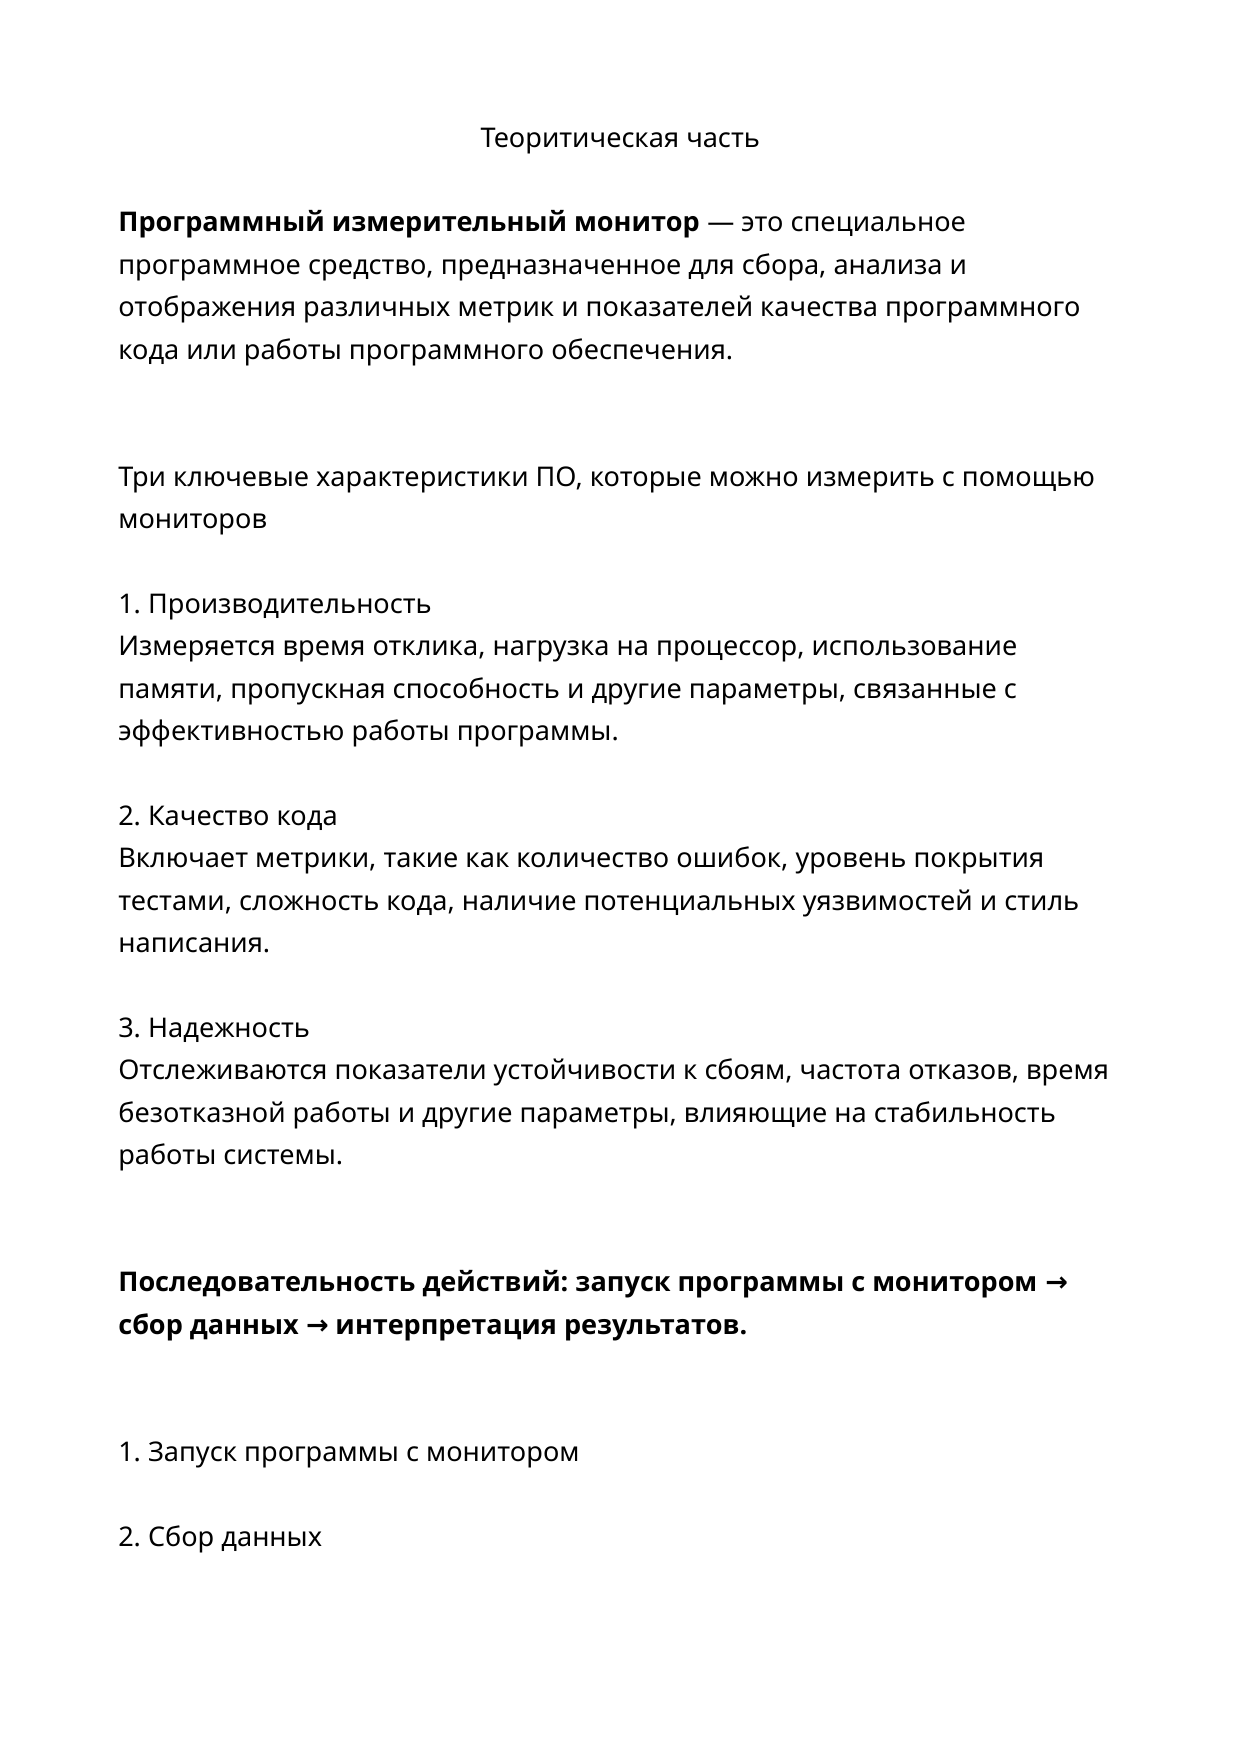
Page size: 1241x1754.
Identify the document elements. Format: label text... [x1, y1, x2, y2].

text Программный измерительный монитор — это специальное программное средство, предназначенное для сбора, анализа и отображения различных метрик и показателей качества программного кода или работы программного обеспечения. [118, 203, 1122, 367]
text Включает метрики, такие как количество ошибок, уровень покрытия тестами, сложность кода, наличие потенциальных уязвимостей и стиль написания. [118, 839, 1122, 961]
text Отслеживаются показатели устойчивости к сбоям, частота отказов, время безотказной работы и другие параметры, влияющие на стабильность работы системы. [118, 1051, 1122, 1172]
text Последовательность действий: запуск программы с монитором → сбор данных → интерпретация результатов. [118, 1263, 1122, 1342]
text 2. Качество кода [118, 796, 1122, 833]
text 3. Надежность [118, 1008, 1122, 1045]
text Измеряется время отклика, нагрузка на процессор, использование памяти, пропускная способность и другие параметры, связанные с эффективностью работы программы. [118, 627, 1122, 748]
text 2. Сбор данных [118, 1517, 1122, 1554]
text 1. Запуск программы с монитором [118, 1432, 1122, 1469]
text Три ключевые характеристики ПО, которые можно измерить с помощью мониторов [118, 457, 1122, 537]
text Теоритическая часть [118, 118, 1122, 155]
text 1. Производительность [118, 584, 1122, 621]
